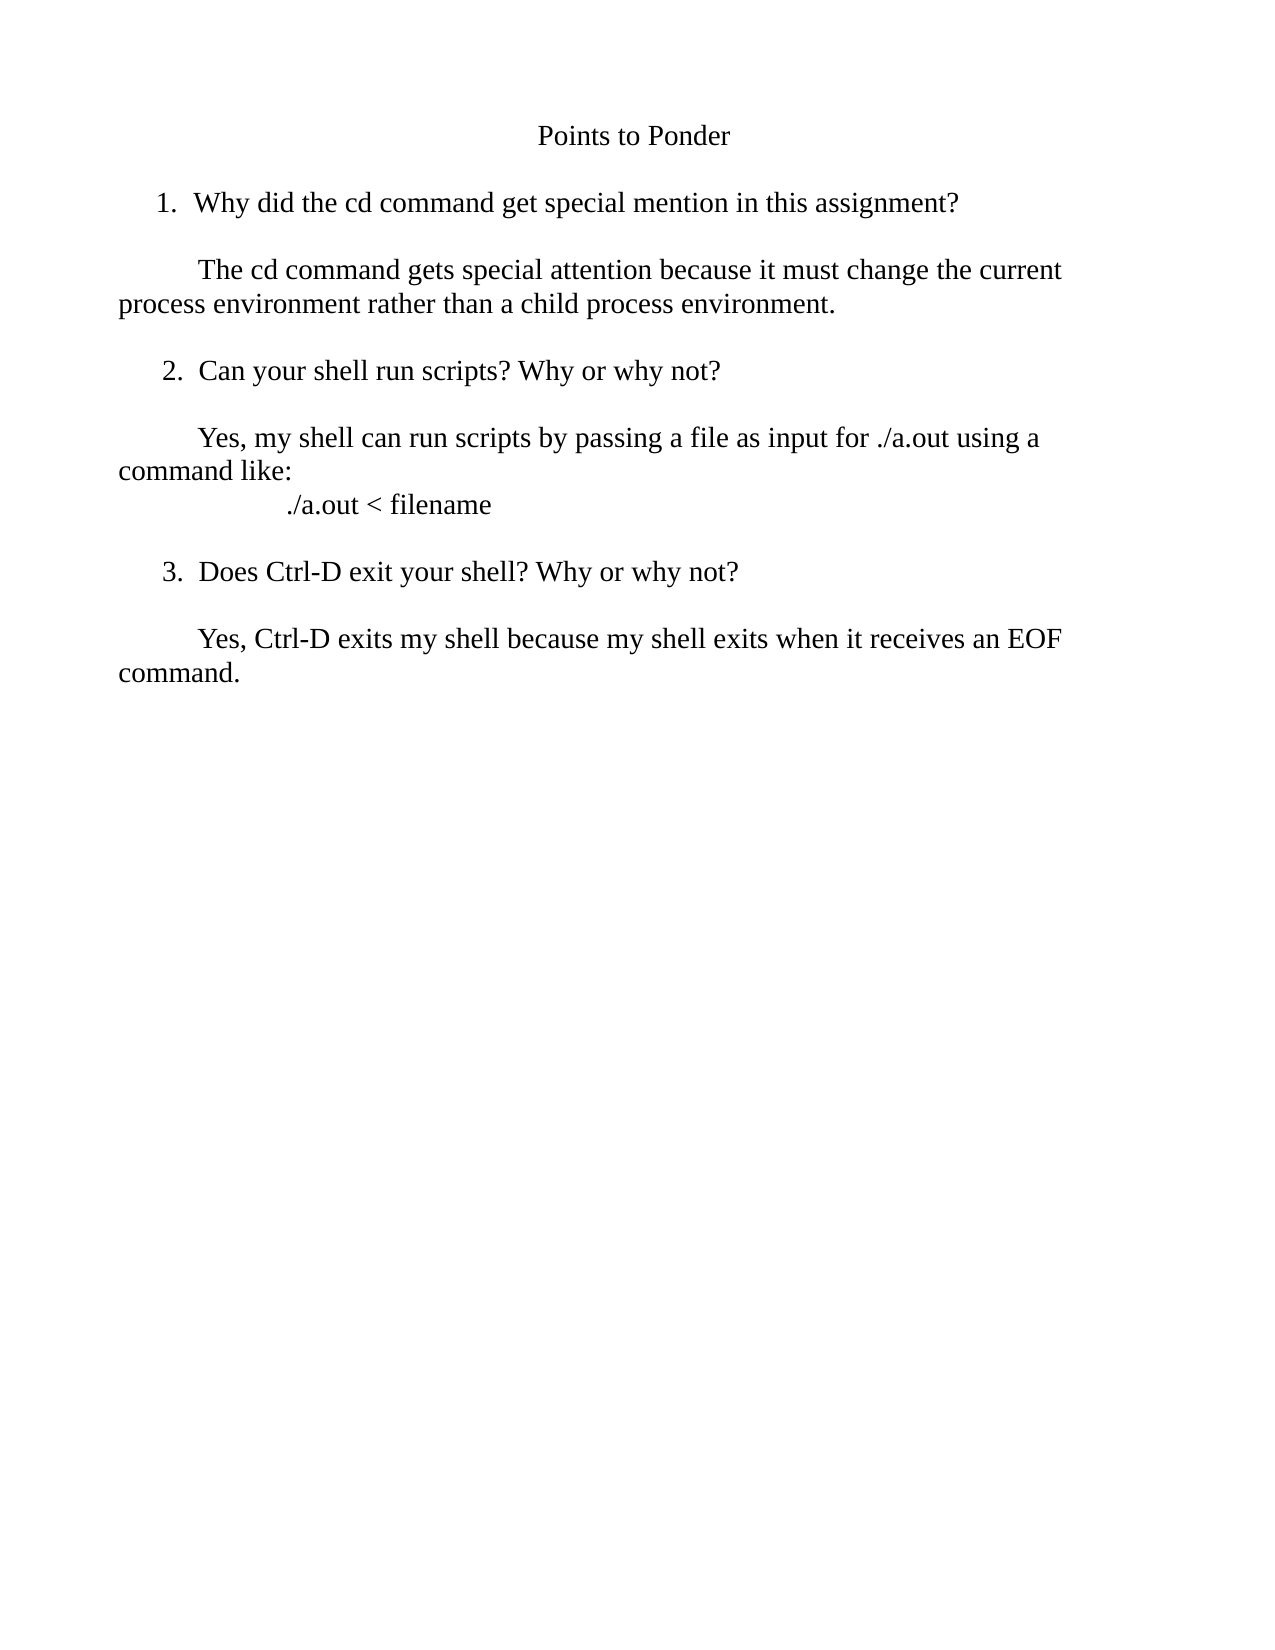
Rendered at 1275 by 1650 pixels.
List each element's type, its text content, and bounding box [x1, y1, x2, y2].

text 3. Does Ctrl-D exit your shell? Why or why not? [118, 554, 1157, 588]
text ./a.out < filename [118, 487, 1157, 521]
text Yes, my shell can run scripts by passing a file as input for ./a.out using a command like: [118, 420, 1157, 487]
text Points to Ponder [118, 118, 1157, 152]
text 2. Can your shell run scripts? Why or why not? [118, 353, 1157, 386]
text The cd command gets special attention because it must change the current process environment rather than a child process environment. [118, 252, 1157, 319]
list Why did the cd command get special mention in this assignment? [156, 185, 1157, 219]
text Yes, Ctrl-D exits my shell because my shell exits when it receives an EOF command. [118, 621, 1157, 688]
